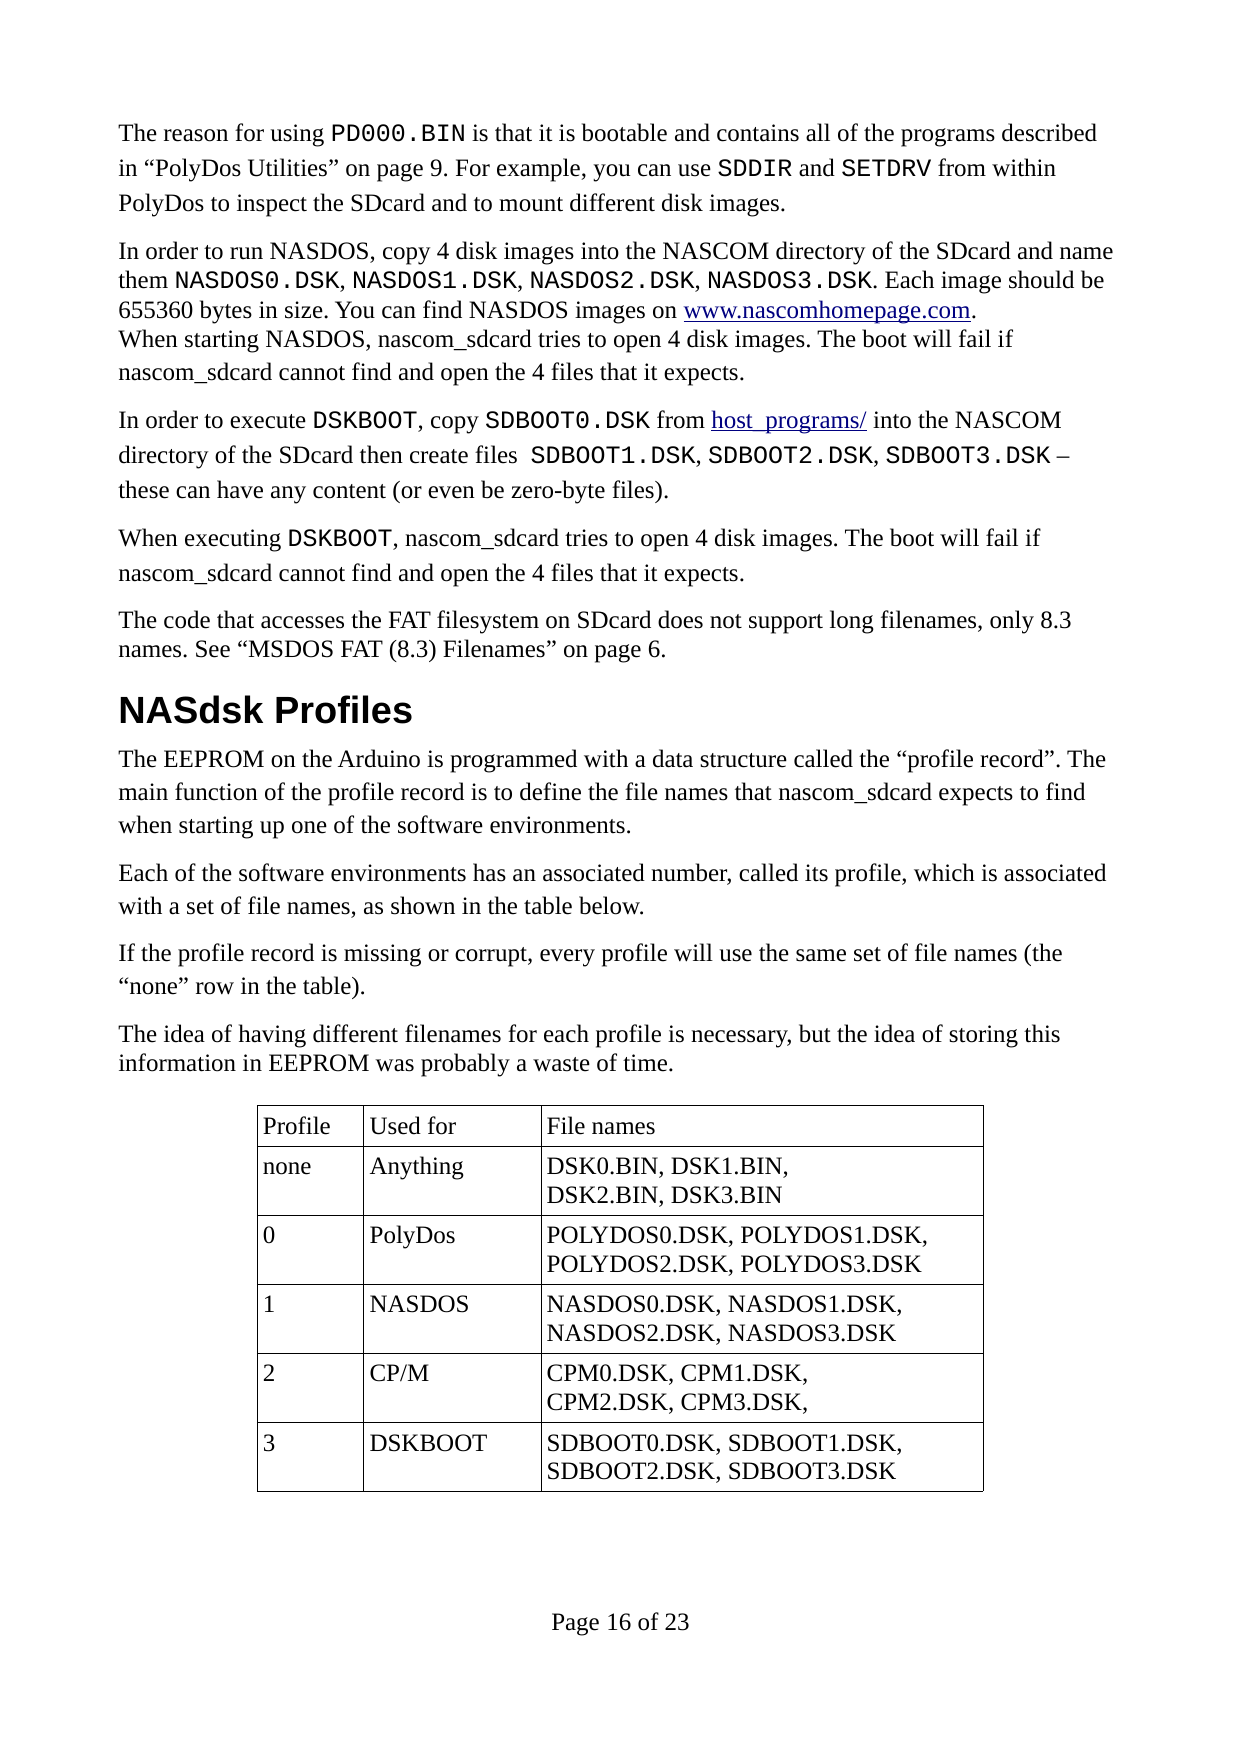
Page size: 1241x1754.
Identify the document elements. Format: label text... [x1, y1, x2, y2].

table_cell 1 [258, 1285, 363, 1353]
subtitle NASdsk Profiles [118, 688, 1122, 732]
table_header Profile [258, 1106, 363, 1146]
text The reason for using PD000.BIN is that it is bootable and contains all of the programs described in “PolyDos Utilities” on page 9. For example, you can use SDDIR and SETDRV from within PolyDos to inspect the SDcard and to mount different disk images. [118, 118, 1122, 217]
table_header File names [542, 1106, 983, 1146]
text If the profile record is missing or corrupt, every profile will use the same set of file names (the “none” row in the table). [118, 938, 1122, 1000]
text Each of the software environments has an associated number, called its profile, which is associated with a set of file names, as shown in the table below. [118, 858, 1122, 919]
text The EEPROM on the Arduino is programmed with a data structure called the “profile record”. The main function of the profile record is to define the file names that nascom_sdcard expects to find when starting up one of the software environments. [118, 744, 1122, 839]
text The code that accesses the FAT filesystem on SDcard does not support long filenames, only 8.3 names. See “MSDOS FAT (8.3) Filenames” on page 6. [118, 605, 1122, 663]
text When starting NASDOS, nascom_sdcard tries to open 4 disk images. The boot will fail if nascom_sdcard cannot find and open the 4 files that it expects. [118, 324, 1122, 386]
table_cell SDBOOT0.DSK, SDBOOT1.DSK, SDBOOT2.DSK, SDBOOT3.DSK [542, 1423, 983, 1491]
text In order to run NASDOS, copy 4 disk images into the NASCOM directory of the SDcard and name them NASDOS0.DSK, NASDOS1.DSK, NASDOS2.DSK, NASDOS3.DSK. Each image should be 655360 bytes in size. You can find NASDOS images on www.nascomhomepage.com. [118, 236, 1122, 324]
table_cell DSK0.BIN, DSK1.BIN, DSK2.BIN, DSK3.BIN [542, 1147, 983, 1214]
text In order to execute DSKBOOT, copy SDBOOT0.DSK from host_programs/ into the NASCOM directory of the SDcard then create files SDBOOT1.DSK, SDBOOT2.DSK, SDBOOT3.DSK – these can have any content (or even be zero-byte files). [118, 405, 1122, 504]
table_cell none [258, 1147, 363, 1214]
table_cell CPM0.DSK, CPM1.DSK, CPM2.DSK, CPM3.DSK, [542, 1354, 983, 1422]
table_cell CP/M [364, 1354, 541, 1422]
table_cell NASDOS [364, 1285, 541, 1353]
text The idea of having different filenames for each profile is necessary, but the idea of storing this information in EEPROM was probably a waste of time. [118, 1019, 1122, 1076]
table_cell PolyDos [364, 1216, 541, 1284]
table_cell NASDOS0.DSK, NASDOS1.DSK, NASDOS2.DSK, NASDOS3.DSK [542, 1285, 983, 1353]
table_cell 2 [258, 1354, 363, 1422]
table_cell Anything [364, 1147, 541, 1214]
table_cell DSKBOOT [364, 1423, 541, 1491]
table_cell 3 [258, 1423, 363, 1491]
table_cell 0 [258, 1216, 363, 1284]
text When executing DSKBOOT, nascom_sdcard tries to open 4 disk images. The boot will fail if nascom_sdcard cannot find and open the 4 files that it expects. [118, 523, 1122, 587]
table_cell POLYDOS0.DSK, POLYDOS1.DSK, POLYDOS2.DSK, POLYDOS3.DSK [542, 1216, 983, 1284]
table_header Used for [364, 1106, 541, 1146]
